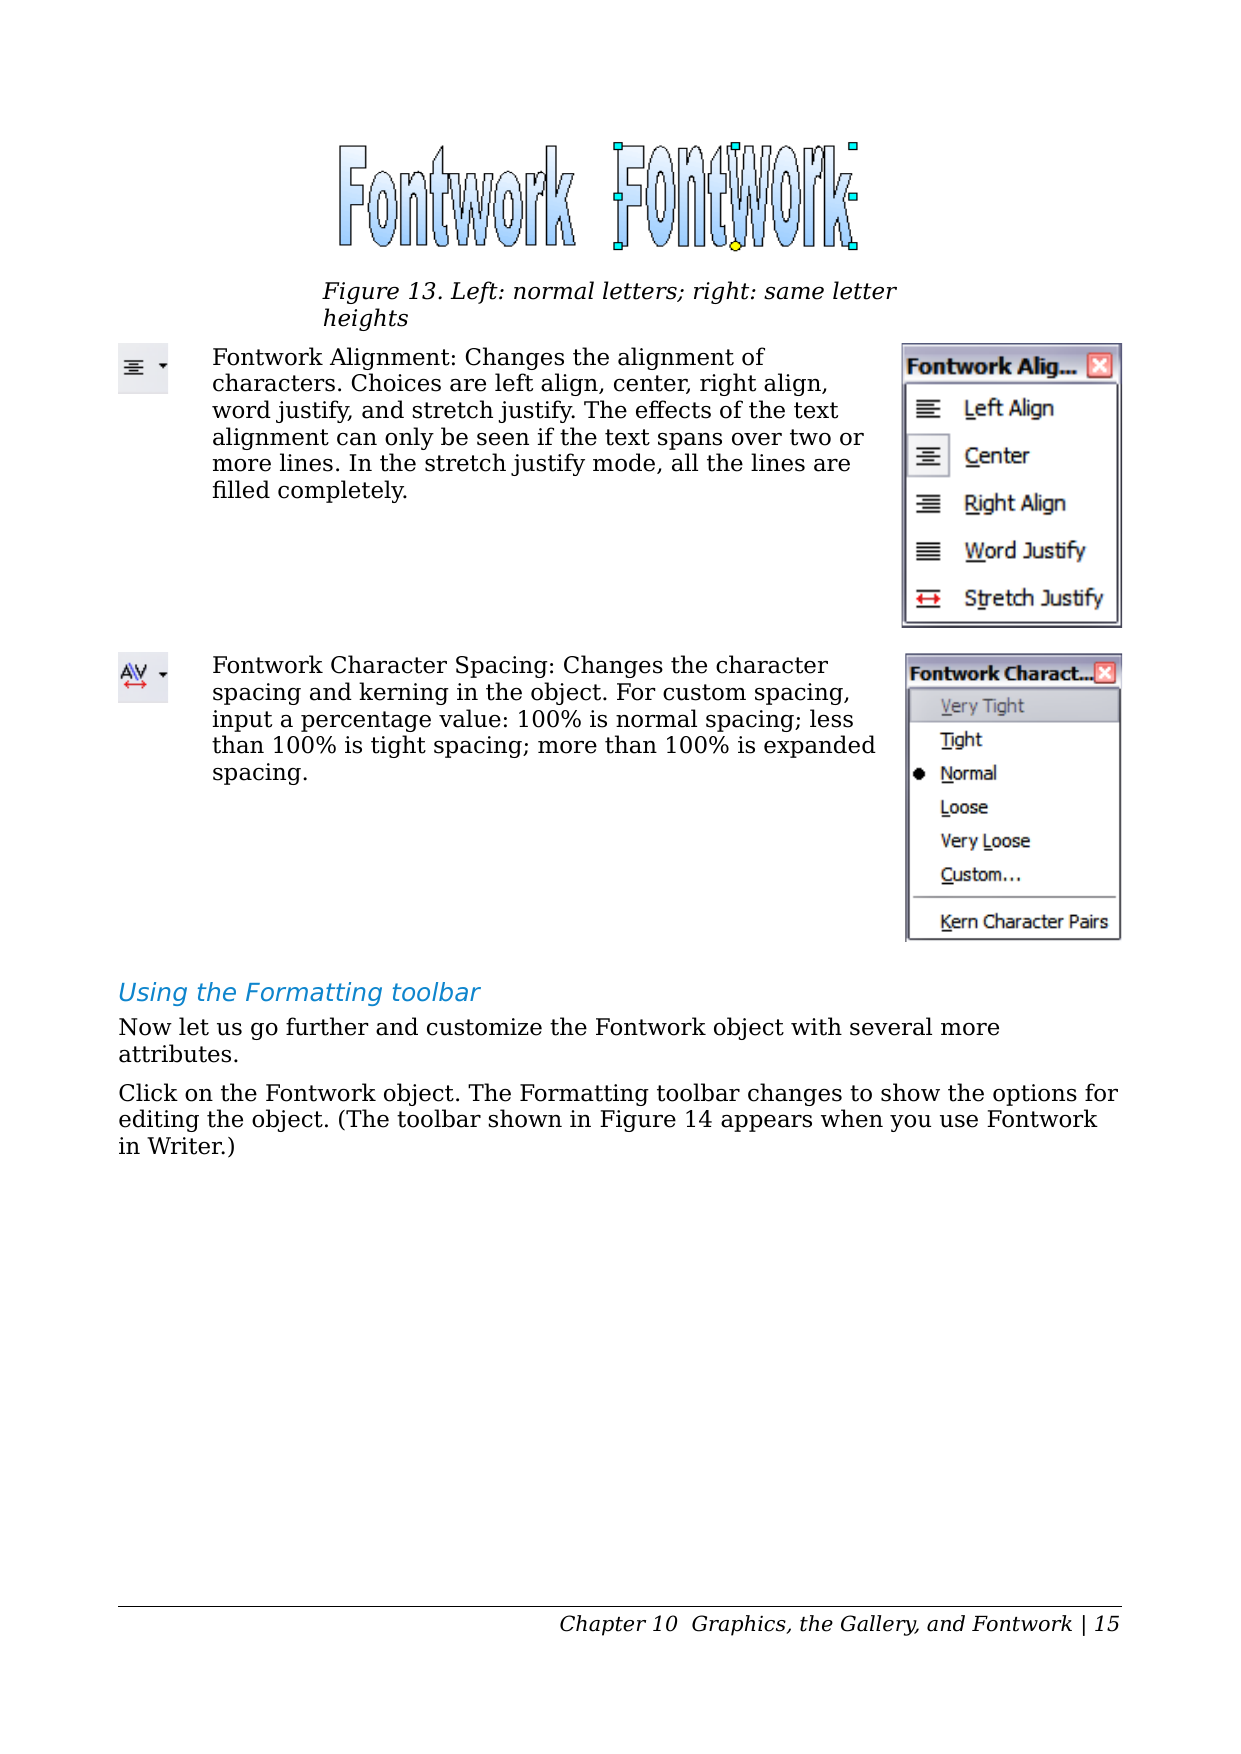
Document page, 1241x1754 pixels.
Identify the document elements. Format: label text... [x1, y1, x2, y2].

table_header [874, 344, 1122, 640]
picture [905, 652, 1123, 942]
table_header Fontwork Character Spacing: Changes the character spacing and kerning in the object. For custom spacing, input a percentage value: 100% is normal spacing; less than 100% is tight spacing; more than 100% is expanded spacing. [212, 653, 882, 954]
picture [322, 118, 878, 272]
picture [118, 652, 169, 703]
text Click on the Fontwork object. The Formatting toolbar changes to show the options for editing the object. (The toolbar shown in Figure 14 appears when you use Fontwork in Writer.) [118, 1080, 1122, 1160]
subtitle Using the Formatting toolbar [118, 978, 1122, 1008]
table_header [118, 653, 212, 954]
picture [118, 343, 169, 394]
text Now let us go further and customize the Fontwork object with several more attributes. [118, 1014, 1122, 1067]
text Figure 13. Left: normal letters; right: same letter heights [323, 278, 917, 331]
table_header [118, 344, 212, 640]
picture [901, 343, 1123, 628]
table_header Fontwork Alignment: Changes the alignment of characters. Choices are left align, center, right align, word justify, and stretch justify. The effects of the text alignment can only be seen if the text spans over two or more lines. In the stretch justify mode, all the lines are filled completely. [212, 344, 874, 640]
table_header [883, 653, 1122, 954]
